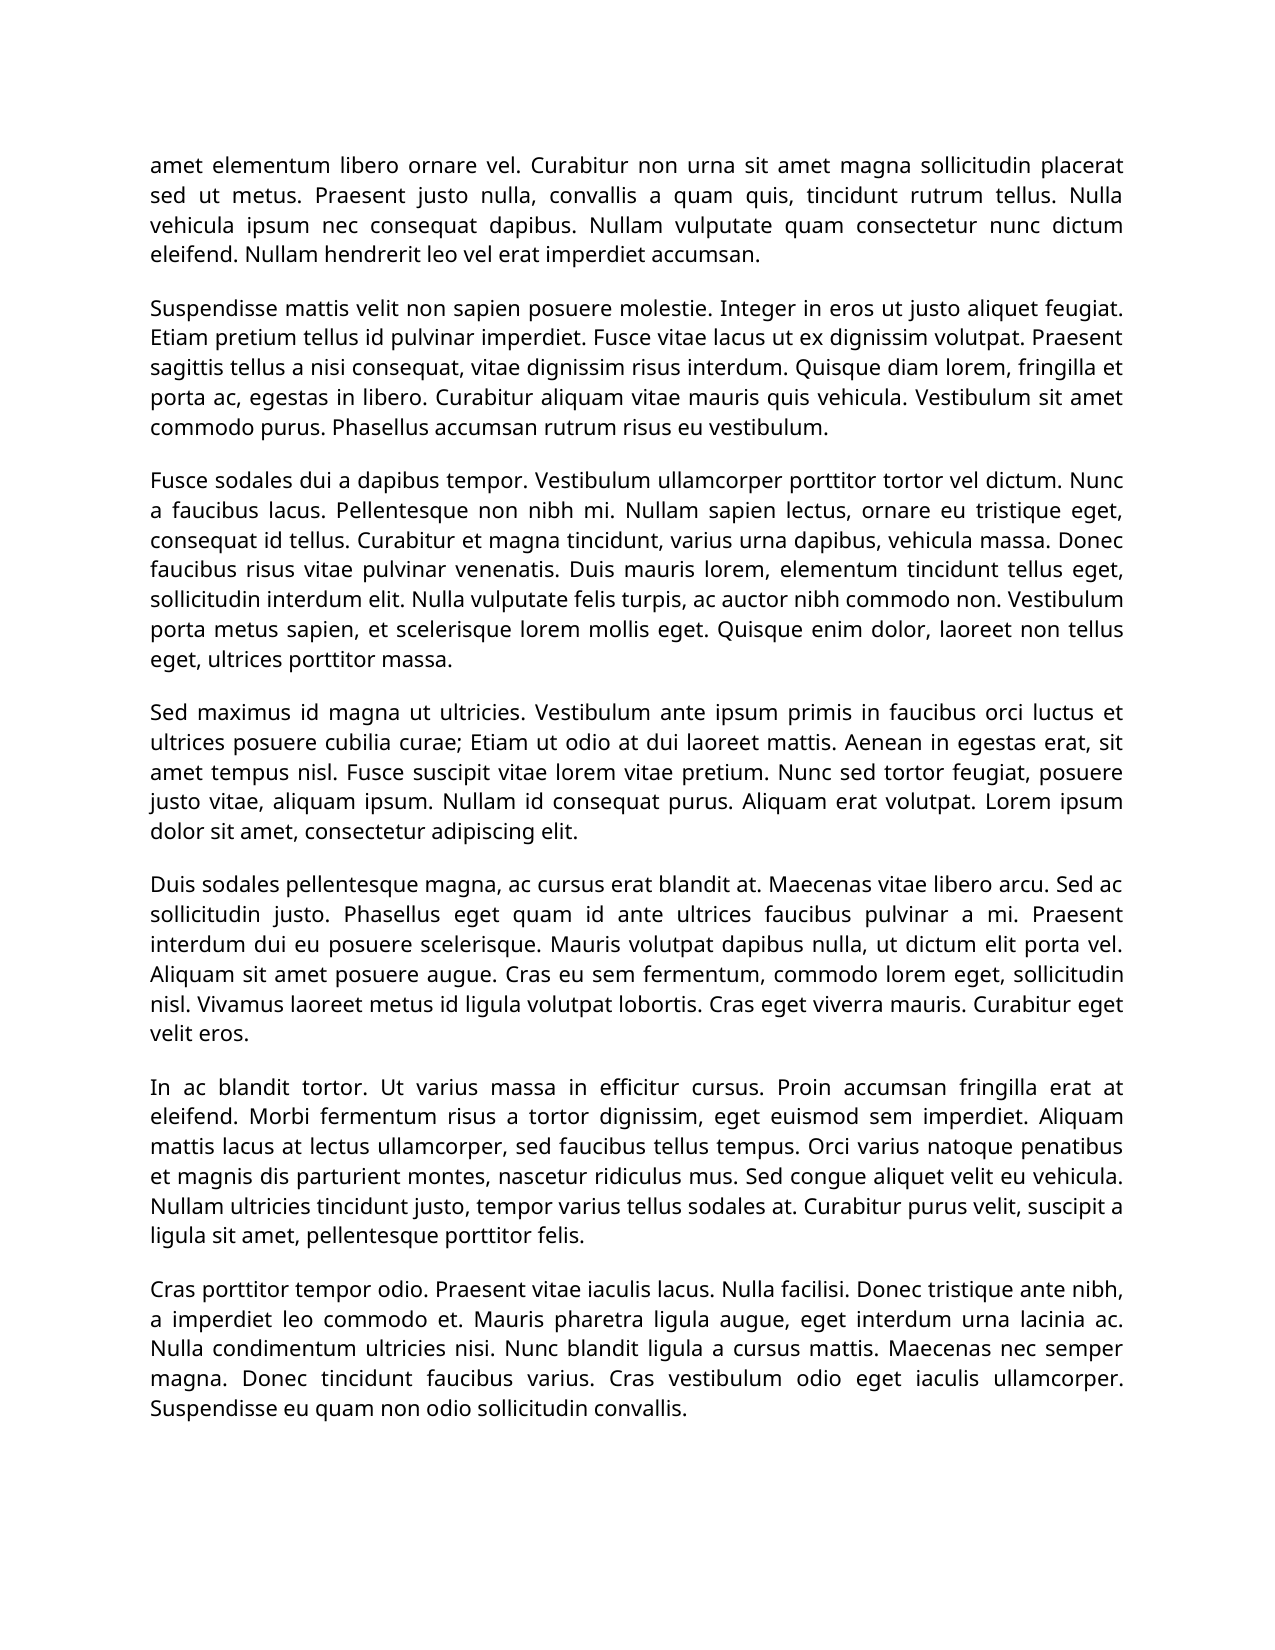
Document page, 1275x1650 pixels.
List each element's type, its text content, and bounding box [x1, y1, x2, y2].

text Suspendisse mattis velit non sapien posuere molestie. Integer in eros ut justo aliquet feugiat. Etiam pretium tellus id pulvinar imperdiet. Fusce vitae lacus ut ex dignissim volutpat. Praesent sagittis tellus a nisi consequat, vitae dignissim risus interdum. Quisque diam lorem, fringilla et porta ac, egestas in libero. Curabitur aliquam vitae mauris quis vehicula. Vestibulum sit amet commodo purus. Phasellus accumsan rutrum risus eu vestibulum. [150, 293, 1125, 442]
text Sed maximus id magna ut ultricies. Vestibulum ante ipsum primis in faucibus orci luctus et ultrices posuere cubilia curae; Etiam ut odio at dui laoreet mattis. Aenean in egestas erat, sit amet tempus nisl. Fusce suscipit vitae lorem vitae pretium. Nunc sed tortor feugiat, posuere justo vitae, aliquam ipsum. Nullam id consequat purus. Aliquam erat volutpat. Lorem ipsum dolor sit amet, consectetur adipiscing elit. [150, 697, 1125, 846]
text Fusce sodales dui a dapibus tempor. Vestibulum ullamcorper porttitor tortor vel dictum. Nunc a faucibus lacus. Pellentesque non nibh mi. Nullam sapien lectus, ornare eu tristique eget, consequat id tellus. Curabitur et magna tincidunt, varius urna dapibus, vehicula massa. Donec faucibus risus vitae pulvinar venenatis. Duis mauris lorem, elementum tincidunt tellus eget, sollicitudin interdum elit. Nulla vulputate felis turpis, ac auctor nibh commodo non. Vestibulum porta metus sapien, et scelerisque lorem mollis eget. Quisque enim dolor, laoreet non tellus eget, ultrices porttitor massa. [150, 465, 1125, 673]
text amet elementum libero ornare vel. Curabitur non urna sit amet magna sollicitudin placerat sed ut metus. Praesent justo nulla, convallis a quam quis, tincidunt rutrum tellus. Nulla vehicula ipsum nec consequat dapibus. Nullam vulputate quam consectetur nunc dictum eleifend. Nullam hendrerit leo vel erat imperdiet accumsan. [150, 150, 1125, 269]
text Duis sodales pellentesque magna, ac cursus erat blandit at. Maecenas vitae libero arcu. Sed ac sollicitudin justo. Phasellus eget quam id ante ultrices faucibus pulvinar a mi. Praesent interdum dui eu posuere scelerisque. Mauris volutpat dapibus nulla, ut dictum elit porta vel. Aliquam sit amet posuere augue. Cras eu sem fermentum, commodo lorem eget, sollicitudin nisl. Vivamus laoreet metus id ligula volutpat lobortis. Cras eget viverra mauris. Curabitur eget velit eros. [150, 869, 1125, 1048]
text Cras porttitor tempor odio. Praesent vitae iaculis lacus. Nulla facilisi. Donec tristique ante nibh, a imperdiet leo commodo et. Mauris pharetra ligula augue, eget interdum urna lacinia ac. Nulla condimentum ultricies nisi. Nunc blandit ligula a cursus mattis. Maecenas nec semper magna. Donec tincidunt faucibus varius. Cras vestibulum odio eget iaculis ullamcorper. Suspendisse eu quam non odio sollicitudin convallis. [150, 1274, 1125, 1423]
text In ac blandit tortor. Ut varius massa in efficitur cursus. Proin accumsan fringilla erat at eleifend. Morbi fermentum risus a tortor dignissim, eget euismod sem imperdiet. Aliquam mattis lacus at lectus ullamcorper, sed faucibus tellus tempus. Orci varius natoque penatibus et magnis dis parturient montes, nascetur ridiculus mus. Sed congue aliquet velit eu vehicula. Nullam ultricies tincidunt justo, tempor varius tellus sodales at. Curabitur purus velit, suscipit a ligula sit amet, pellentesque porttitor felis. [150, 1072, 1125, 1250]
